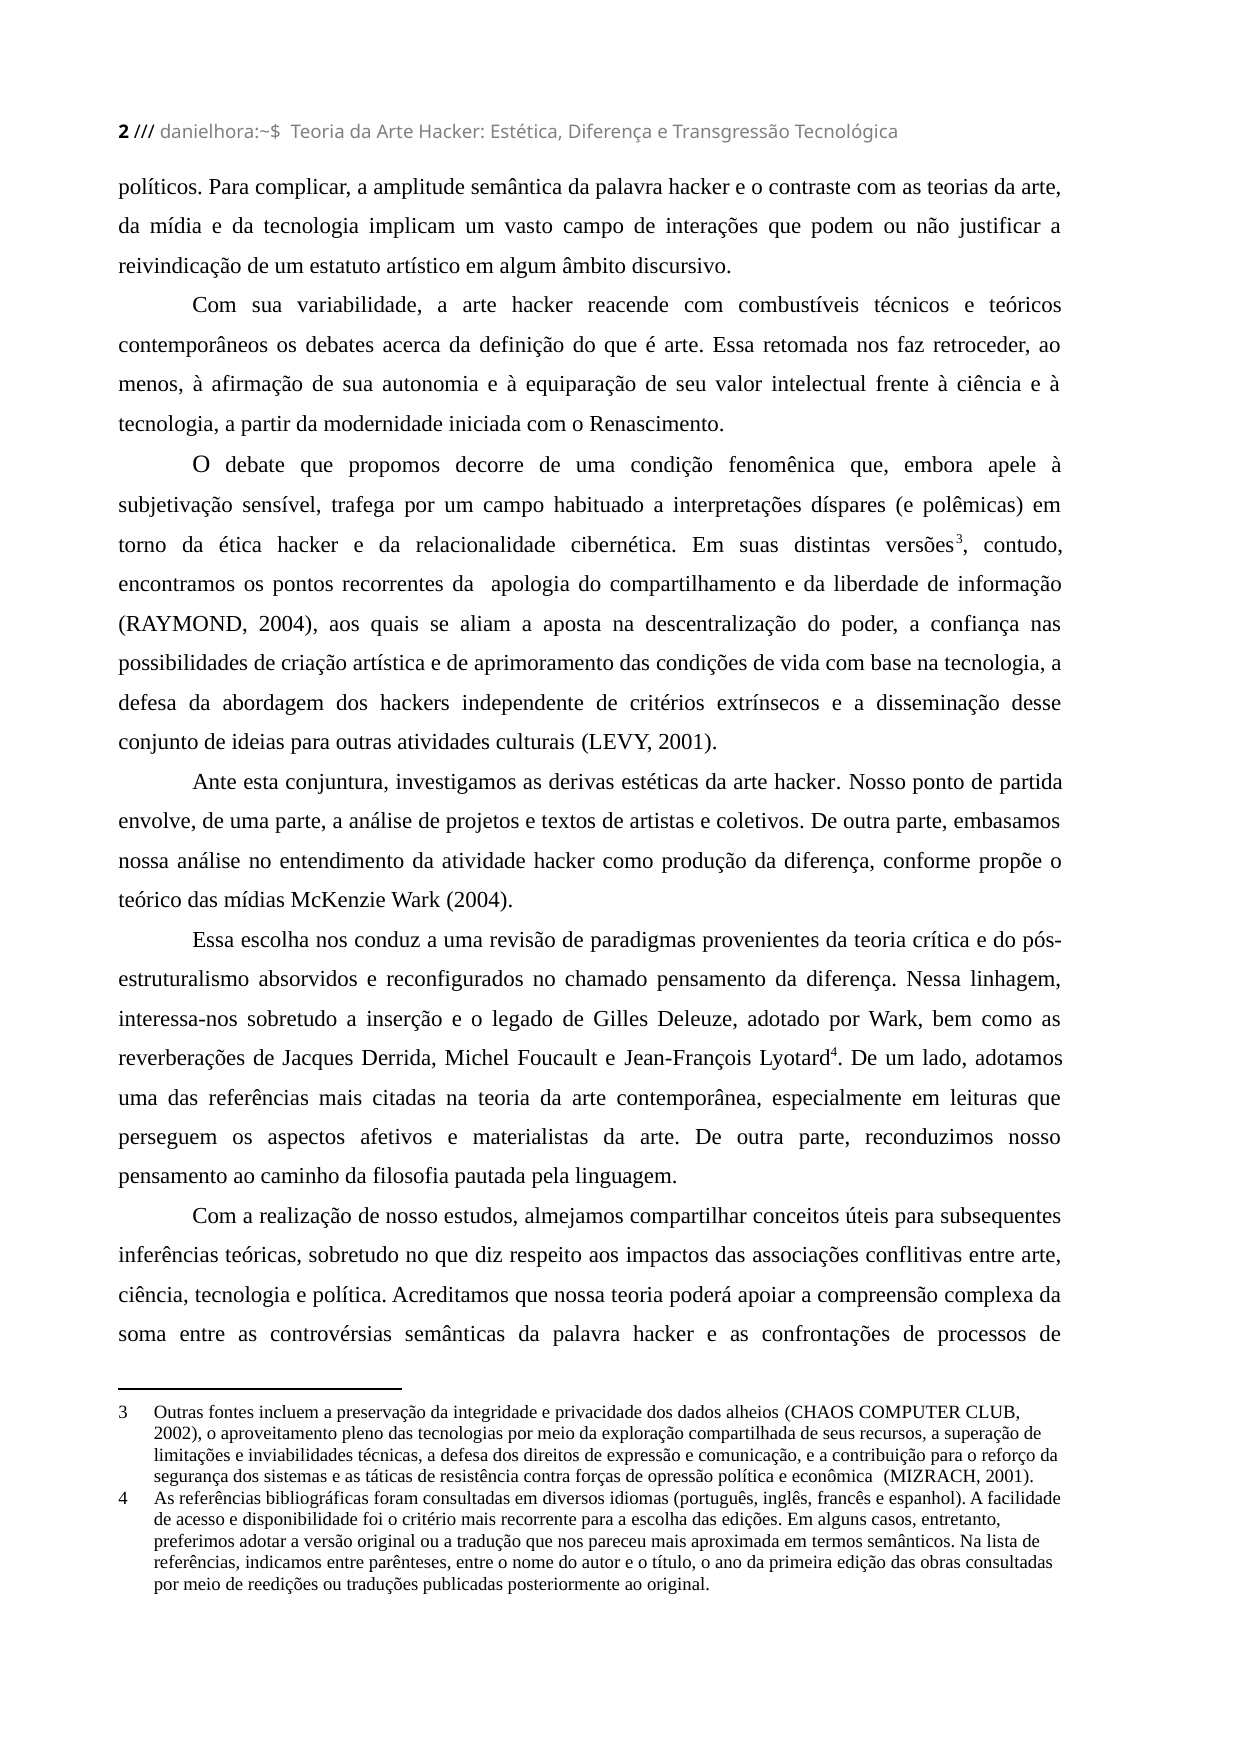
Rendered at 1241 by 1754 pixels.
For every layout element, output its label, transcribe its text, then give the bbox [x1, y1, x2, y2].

text Ante esta conjuntura, investigamos as derivas estéticas da arte hacker. Nosso ponto de partida envolve, de uma parte, a análise de projetos e textos de artistas e coletivos. De outra parte, embasamos nossa análise no entendimento da atividade hacker como produção da diferença, conforme propõe o teórico das mídias McKenzie Wark (2004)⁠. [118, 768, 1063, 912]
text As referências bibliográficas foram consultadas em diversos idiomas (português, inglês, francês e espanhol). A facilidade de acesso e disponibilidade foi o critério mais recorrente para a escolha das edições. Em alguns casos, entretanto, preferimos adotar a versão original ou a tradução que nos pareceu mais aproximada em termos semânticos. Na lista de referências, indicamos entre parênteses, entre o nome do autor e o título, o ano da primeira edição das obras consultadas por meio de reedições ou traduções publicadas posteriormente ao original. [118, 1487, 1063, 1594]
text políticos. Para complicar, a amplitude semântica da palavra hacker e o contraste com as teorias da arte, da mídia e da tecnologia implicam um vasto campo de interações que podem ou não justificar a reivindicação de um estatuto artístico em algum âmbito discursivo. [118, 173, 1063, 278]
text Com sua variabilidade, a arte hacker reacende com combustíveis técnicos e teóricos contemporâneos os debates acerca da definição do que é arte. Essa retomada nos faz retroceder, ao menos, à afirmação de sua autonomia e à equiparação de seu valor intelectual frente à ciência e à tecnologia, a partir da modernidade iniciada com o Renascimento. [118, 292, 1063, 436]
text Com a realização de nosso estudos, almejamos compartilhar conceitos úteis para subsequentes inferências teóricas, sobretudo no que diz respeito aos impactos das associações conflitivas entre arte, ciência, tecnologia e política. Acreditamos que nossa teoria poderá apoiar a compreensão complexa da soma entre as controvérsias semânticas da palavra hacker e as confrontações de processos de [118, 1202, 1063, 1347]
text Outras fontes incluem a preservação da integridade e privacidade dos dados alheios (CHAOS COMPUTER CLUB, 2002)⁠, o aproveitamento pleno das tecnologias por meio da exploração compartilhada de seus recursos, a superação de limitações e inviabilidades técnicas, a defesa dos direitos de expressão e comunicação, e a contribuição para o reforço da segurança dos sistemas e as táticas de resistência contra forças de opressão política e econômica (MIZRACH, 2001)⁠. [118, 1401, 1063, 1487]
text Essa escolha nos conduz a uma revisão de paradigmas provenientes da teoria crítica e do pós-estruturalismo absorvidos e reconfigurados no chamado pensamento da diferença. Nessa linhagem, interessa-nos sobretudo a inserção e o legado de Gilles Deleuze, adotado por Wark, bem como as reverberações de Jacques Derrida, Michel Foucault e Jean-François Lyotard. De um lado, adotamos uma das referências mais citadas na teoria da arte contemporânea, especialmente em leituras que perseguem os aspectos afetivos e materialistas da arte. De outra parte, reconduzimos nosso pensamento ao caminho da filosofia pautada pela linguagem. [118, 926, 1063, 1189]
text O debate que propomos decorre de uma condição fenomênica que, embora apele à subjetivação sensível, trafega por um campo habituado a interpretações díspares (e polêmicas) em torno da ética hacker e da relacionalidade cibernética. Em suas distintas versões, contudo, encontramos os pontos recorrentes da apologia do compartilhamento e da liberdade de informação (RAYMOND, 2004)⁠, aos quais se aliam a aposta na descentralização do poder, a confiança nas possibilidades de criação artística e de aprimoramento das condições de vida com base na tecnologia, a defesa da abordagem dos hackers independente de critérios extrínsecos e a disseminação desse conjunto de ideias para outras atividades culturais (LEVY, 2001)⁠. [118, 449, 1063, 754]
